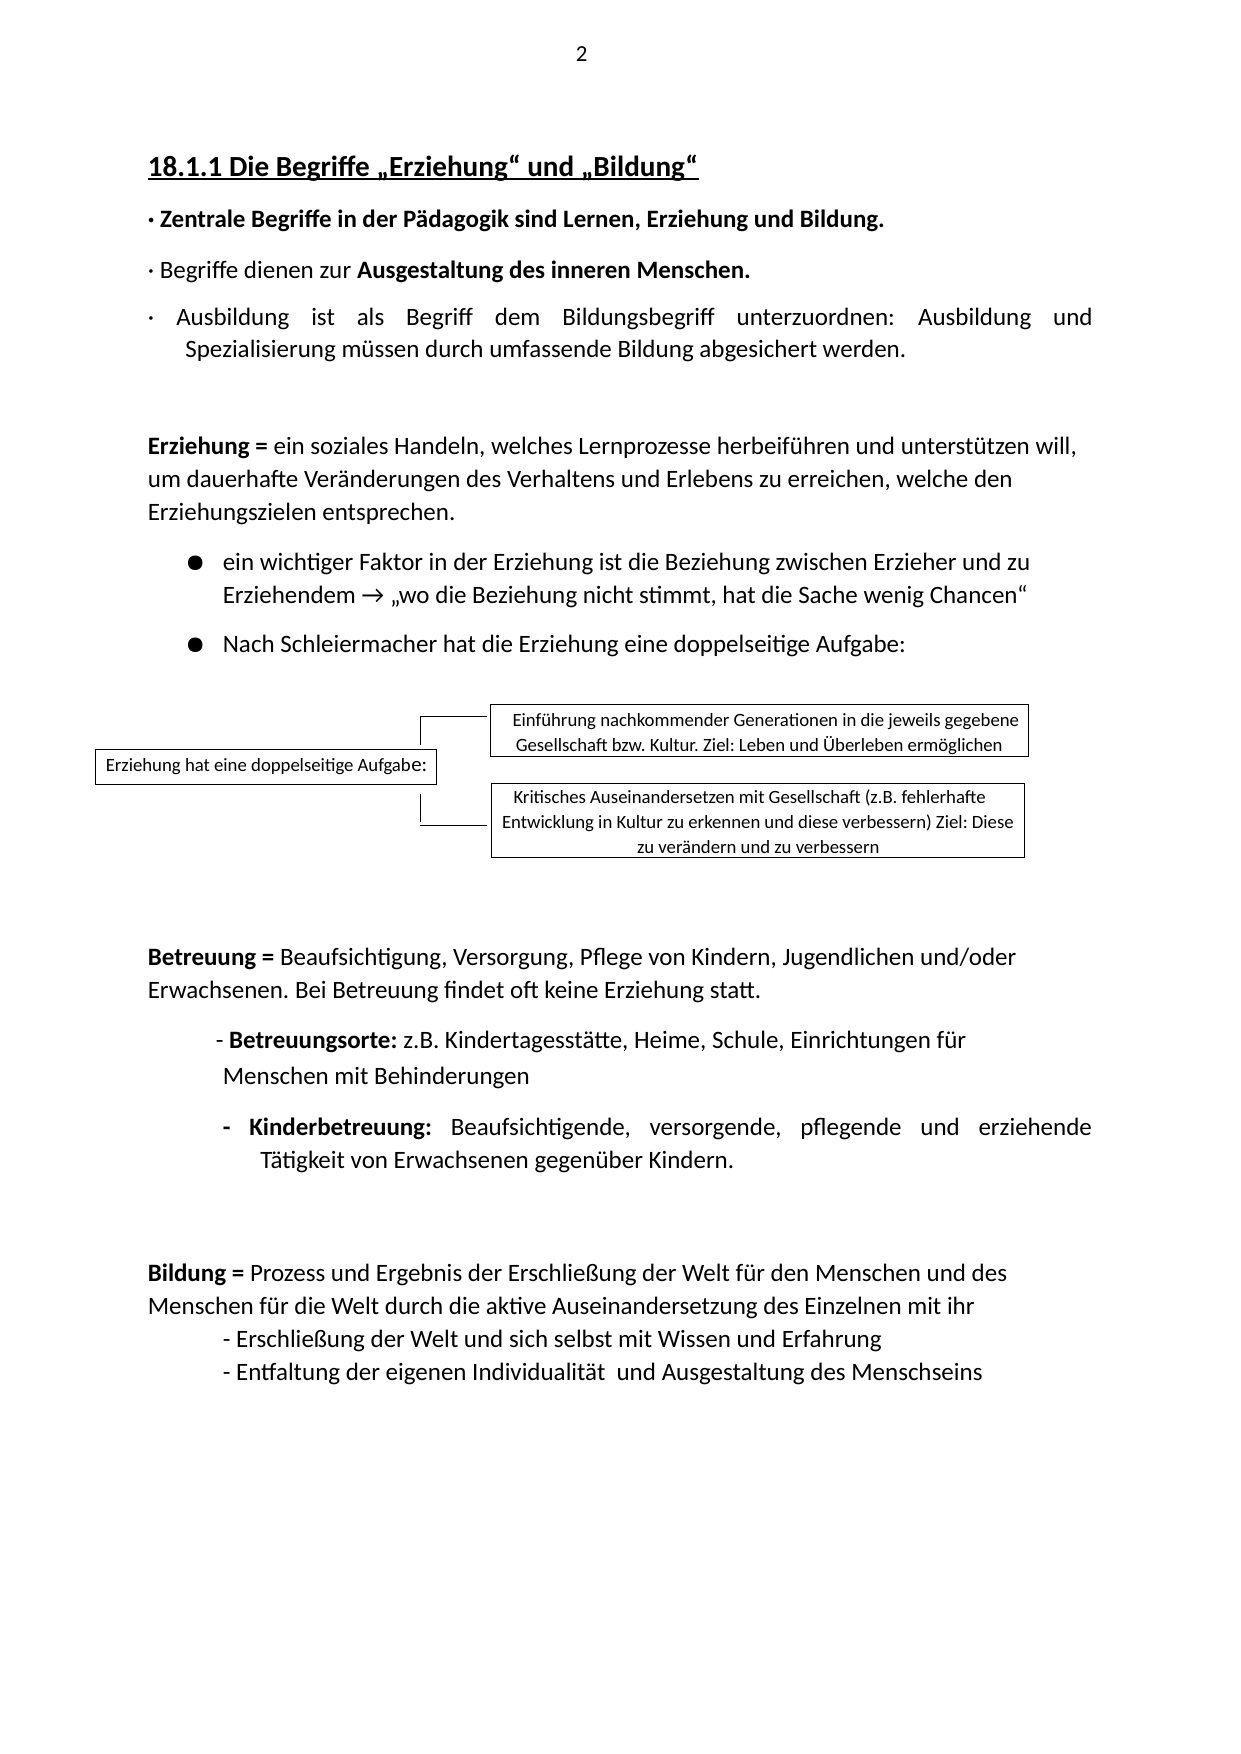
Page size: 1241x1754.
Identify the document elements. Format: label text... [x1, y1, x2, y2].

text · Ausbildung ist als Begriff dem Bildungsbegriff unterzuordnen: Ausbildung und Spezialisierung müssen durch umfassende Bildung abgesichert werden. [148, 301, 1093, 364]
text - Betreuungsorte: z.B. Kindertagesstätte, Heime, Schule, Einrichtungen für Menschen mit Behinderungen [148, 1024, 1093, 1091]
text · Zentrale Begriffe in der Pädagogik sind Lernen, Erziehung und Bildung. [148, 203, 1093, 233]
text · Begriffe dienen zur Ausgestaltung des inneren Menschen. [148, 254, 1093, 284]
list - Entfaltung der eigenen Individualität und Ausgestaltung des Menschseins [148, 1356, 1093, 1386]
text - Kinderbetreuung: Beaufsichtigende, versorgende, pflegende und erziehende Tätigkeit von Erwachsenen gegenüber Kindern. [223, 1111, 1093, 1174]
list ein wichtiger Faktor in der Erziehung ist die Beziehung zwischen Erzieher und zu Erziehendem → „wo die Beziehung nicht stimmt, hat die Sache wenig Chancen“ [185, 546, 1093, 609]
text Erziehung = ein soziales Handeln, welches Lernprozesse herbeiführen und unterstützen will, um dauerhafte Veränderungen des Verhaltens und Erlebens zu erreichen, welche den Erziehungszielen entsprechen. [148, 430, 1093, 527]
text 18.1.1 Die Begriffe „Erziehung“ und „Bildung“ [148, 148, 1093, 183]
list - Erschließung der Welt und sich selbst mit Wissen und Erfahrung [148, 1323, 1093, 1353]
list Betreuung = Beaufsichtigung, Versorgung, Pflege von Kindern, Jugendlichen und/oder Erwachsenen. Bei Betreuung findet oft keine Erziehung statt. [148, 941, 1093, 1005]
list Nach Schleiermacher hat die Erziehung eine doppelseitige Aufgabe: [185, 628, 1093, 659]
list Bildung = Prozess und Ergebnis der Erschließung der Welt für den Menschen und des Menschen für die Welt durch die aktive Auseinandersetzung des Einzelnen mit ihr [148, 1257, 1093, 1321]
